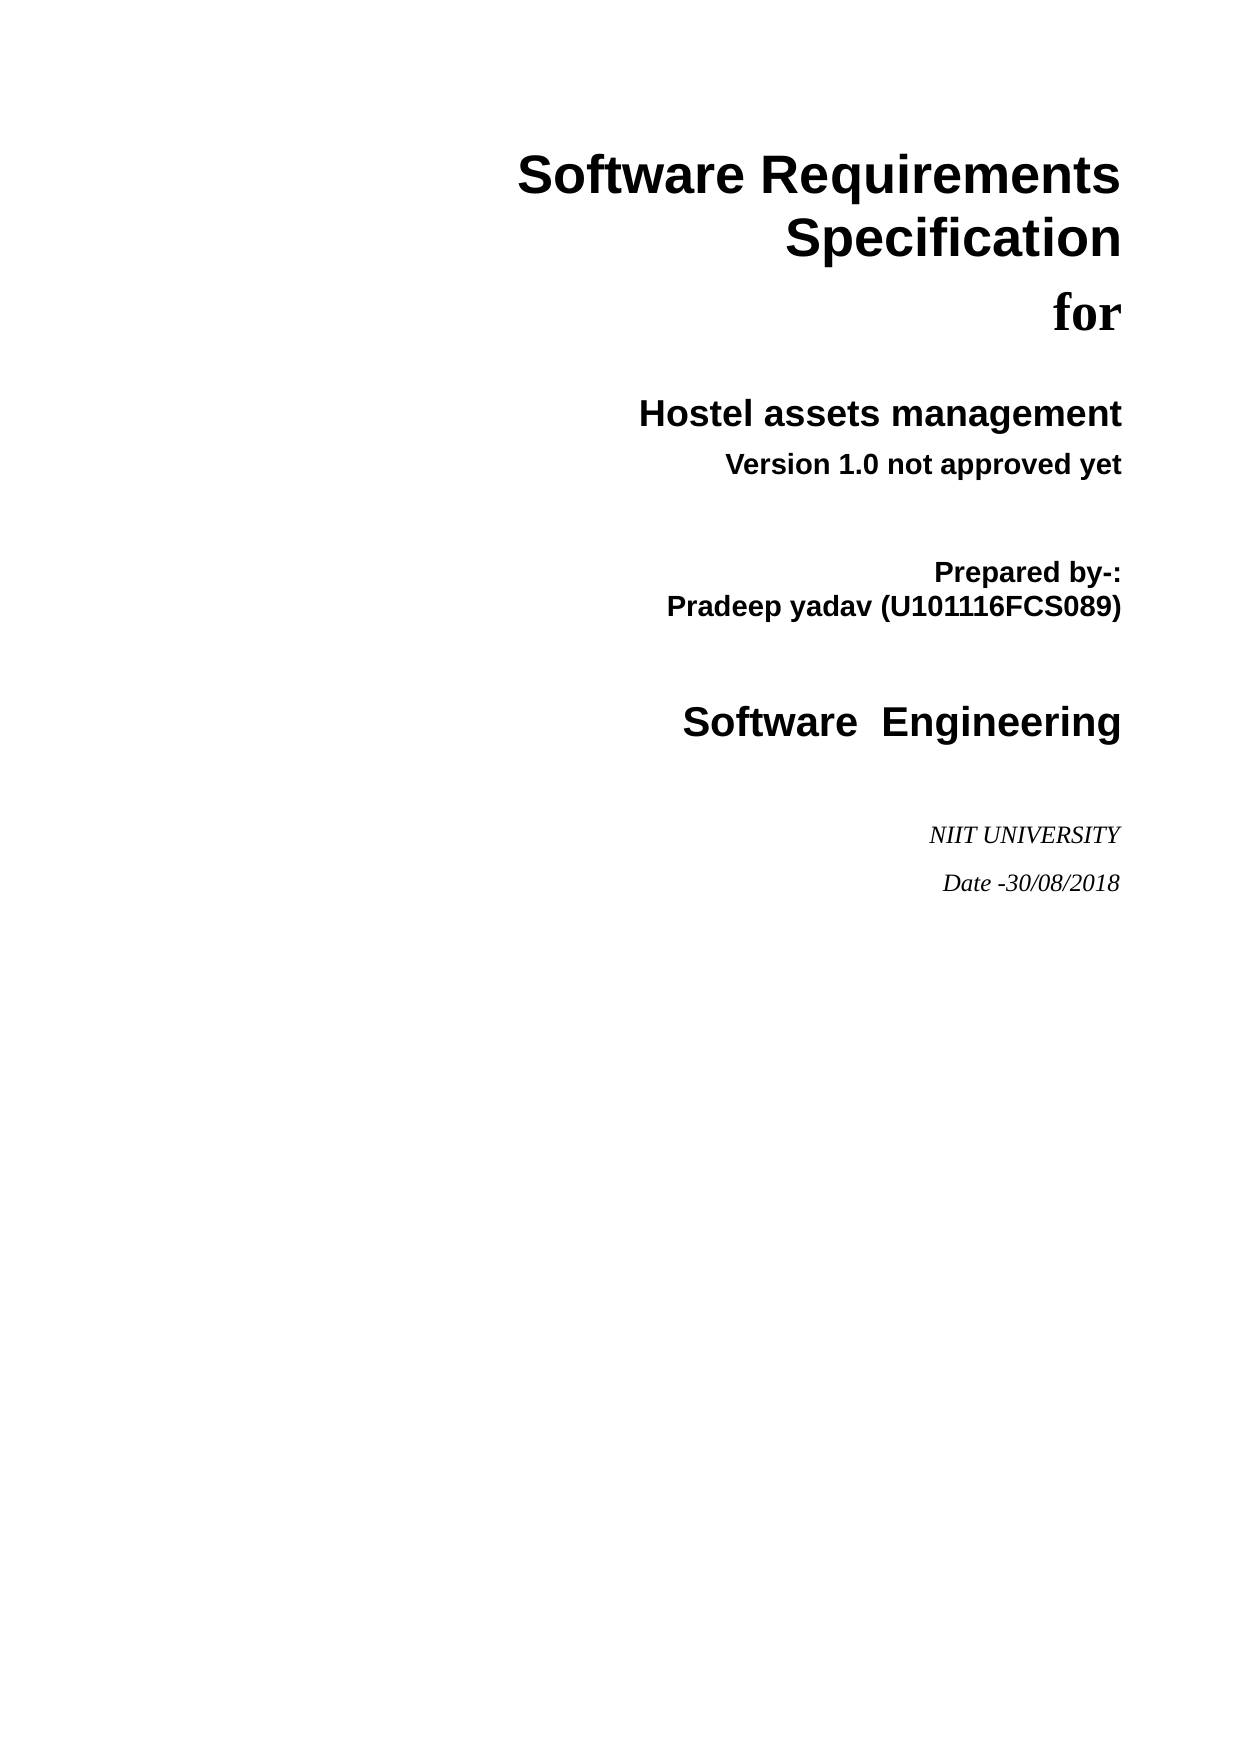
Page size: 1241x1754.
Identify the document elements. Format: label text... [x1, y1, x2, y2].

text Version 1.0 not approved yet [118, 447, 1122, 481]
text Prepared by-: Pradeep yadav (U101116FCS089) [118, 556, 1122, 623]
subtitle Software Requirements Specification [118, 143, 1122, 268]
text for [118, 280, 1122, 342]
text NIIT UNIVERSITY [118, 821, 1122, 849]
subtitle Hostel assets management [118, 391, 1122, 434]
text Software Engineering [118, 698, 1122, 746]
text Date -30/08/2018 [118, 868, 1122, 897]
